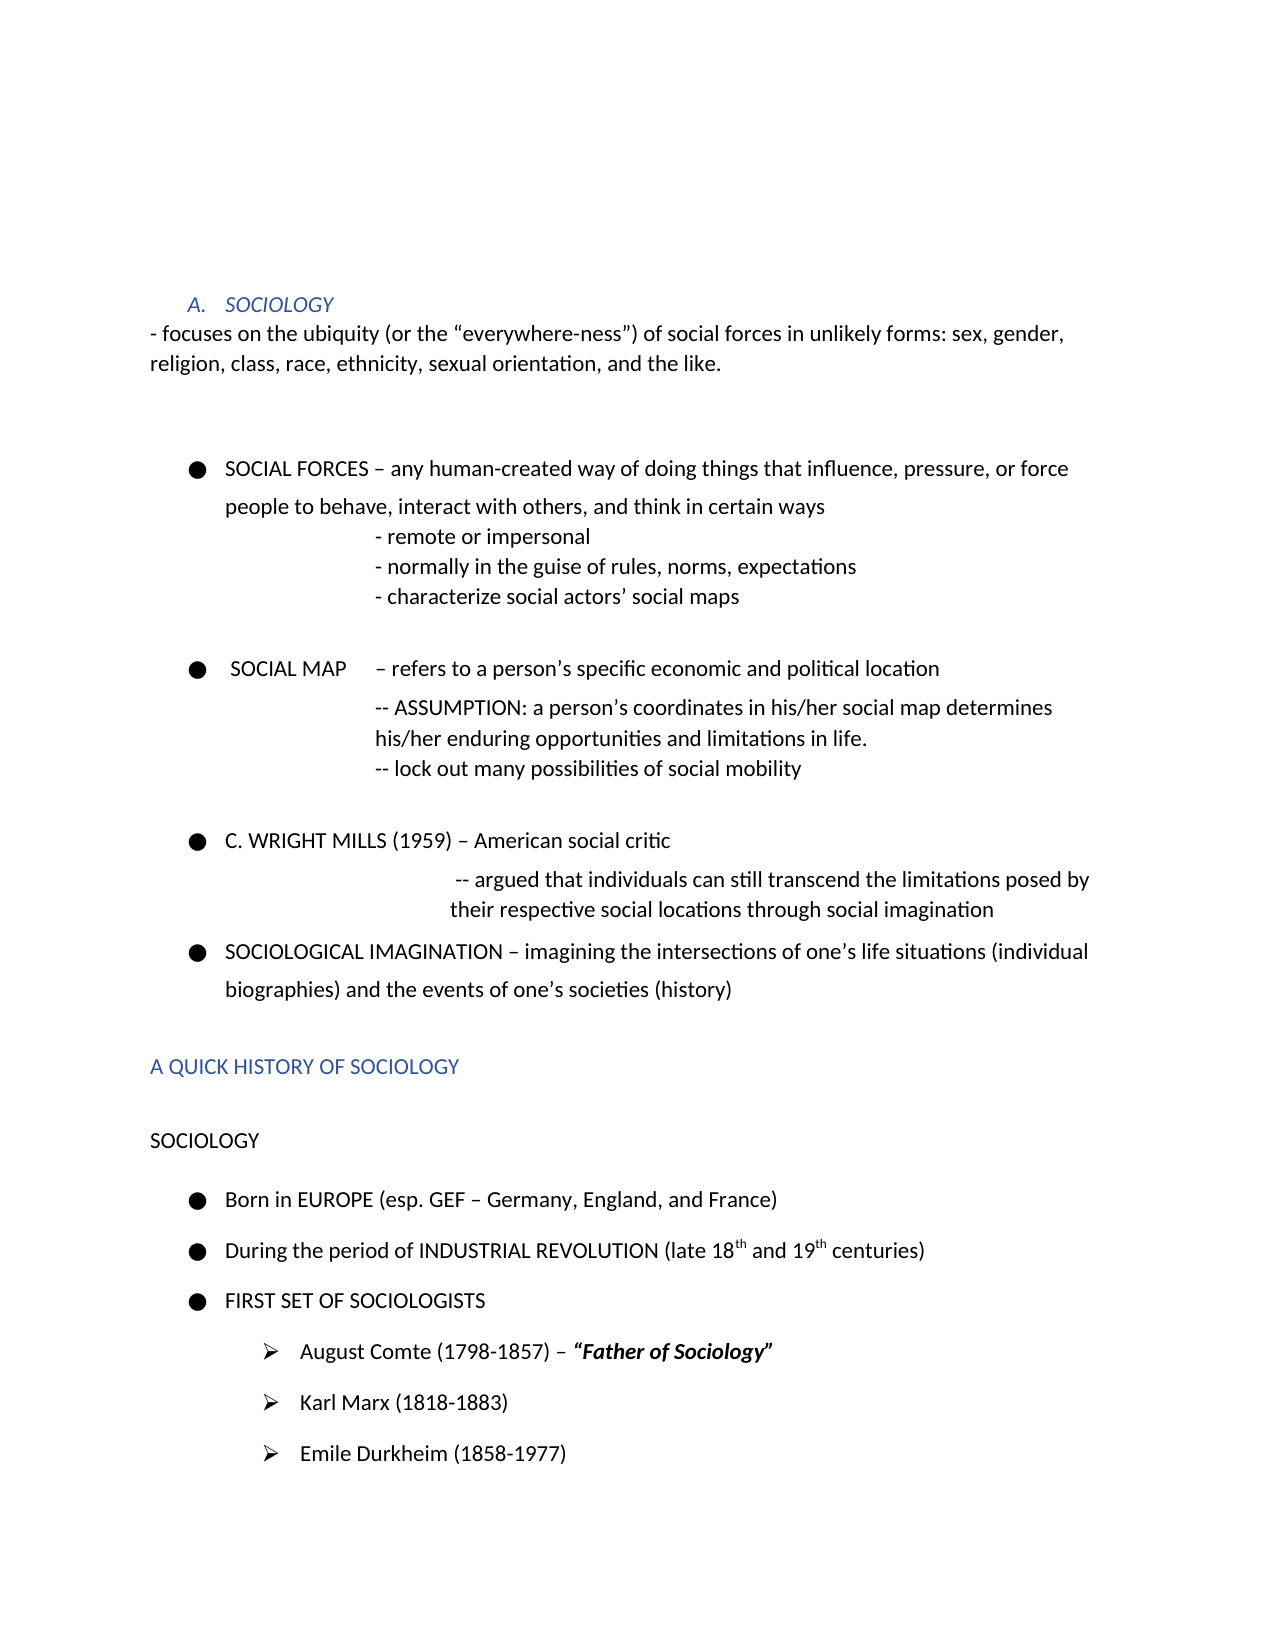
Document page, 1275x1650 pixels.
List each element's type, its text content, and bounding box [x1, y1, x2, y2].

subtitle SOCIOLOGY [187, 291, 1125, 319]
list SOCIOLOGICAL IMAGINATION – imagining the intersections of one’s life situations (individual biographies) and the events of one’s societies (history) [187, 926, 1125, 1003]
text -- ASSUMPTION: a person’s coordinates in his/her social map determines his/her enduring opportunities and limitations in life. [375, 693, 1125, 752]
text SOCIOLOGY [150, 1127, 1125, 1155]
text - characterize social actors’ social maps [375, 582, 1125, 610]
list Born in EUROPE (esp. GEF – Germany, England, and France) [187, 1173, 1125, 1221]
text - remote or impersonal [375, 522, 1125, 550]
text - normally in the guise of rules, norms, expectations [375, 552, 1125, 580]
list SOCIAL MAP – refers to a person’s specific economic and political location [187, 643, 1125, 690]
list SOCIAL FORCES – any human-created way of doing things that influence, pressure, or force people to behave, interact with others, and think in certain ways [187, 443, 1125, 520]
list During the period of INDUSTRIAL REVOLUTION (late 18th and 19th centuries) [187, 1224, 1125, 1271]
text -- lock out many possibilities of social mobility [375, 754, 1125, 782]
list August Comte (1798-1857) – “Father of Sociology” [262, 1326, 1125, 1373]
list FIRST SET OF SOCIOLOGISTS [187, 1275, 1125, 1322]
list Emile Durkheim (1858-1977) [262, 1427, 1125, 1474]
text - focuses on the ubiquity (or the “everywhere-ness”) of social forces in unlikely forms: sex, gender, religion, class, race, ethnicity, sexual orientation, and the like. [150, 319, 1125, 377]
subtitle A QUICK HISTORY OF SOCIOLOGY [150, 1052, 1125, 1080]
text -- argued that individuals can still transcend the limitations posed by their respective social locations through social imagination [450, 865, 1125, 923]
list Karl Marx (1818-1883) [262, 1376, 1125, 1423]
list C. WRIGHT MILLS (1959) – American social critic [187, 814, 1125, 861]
